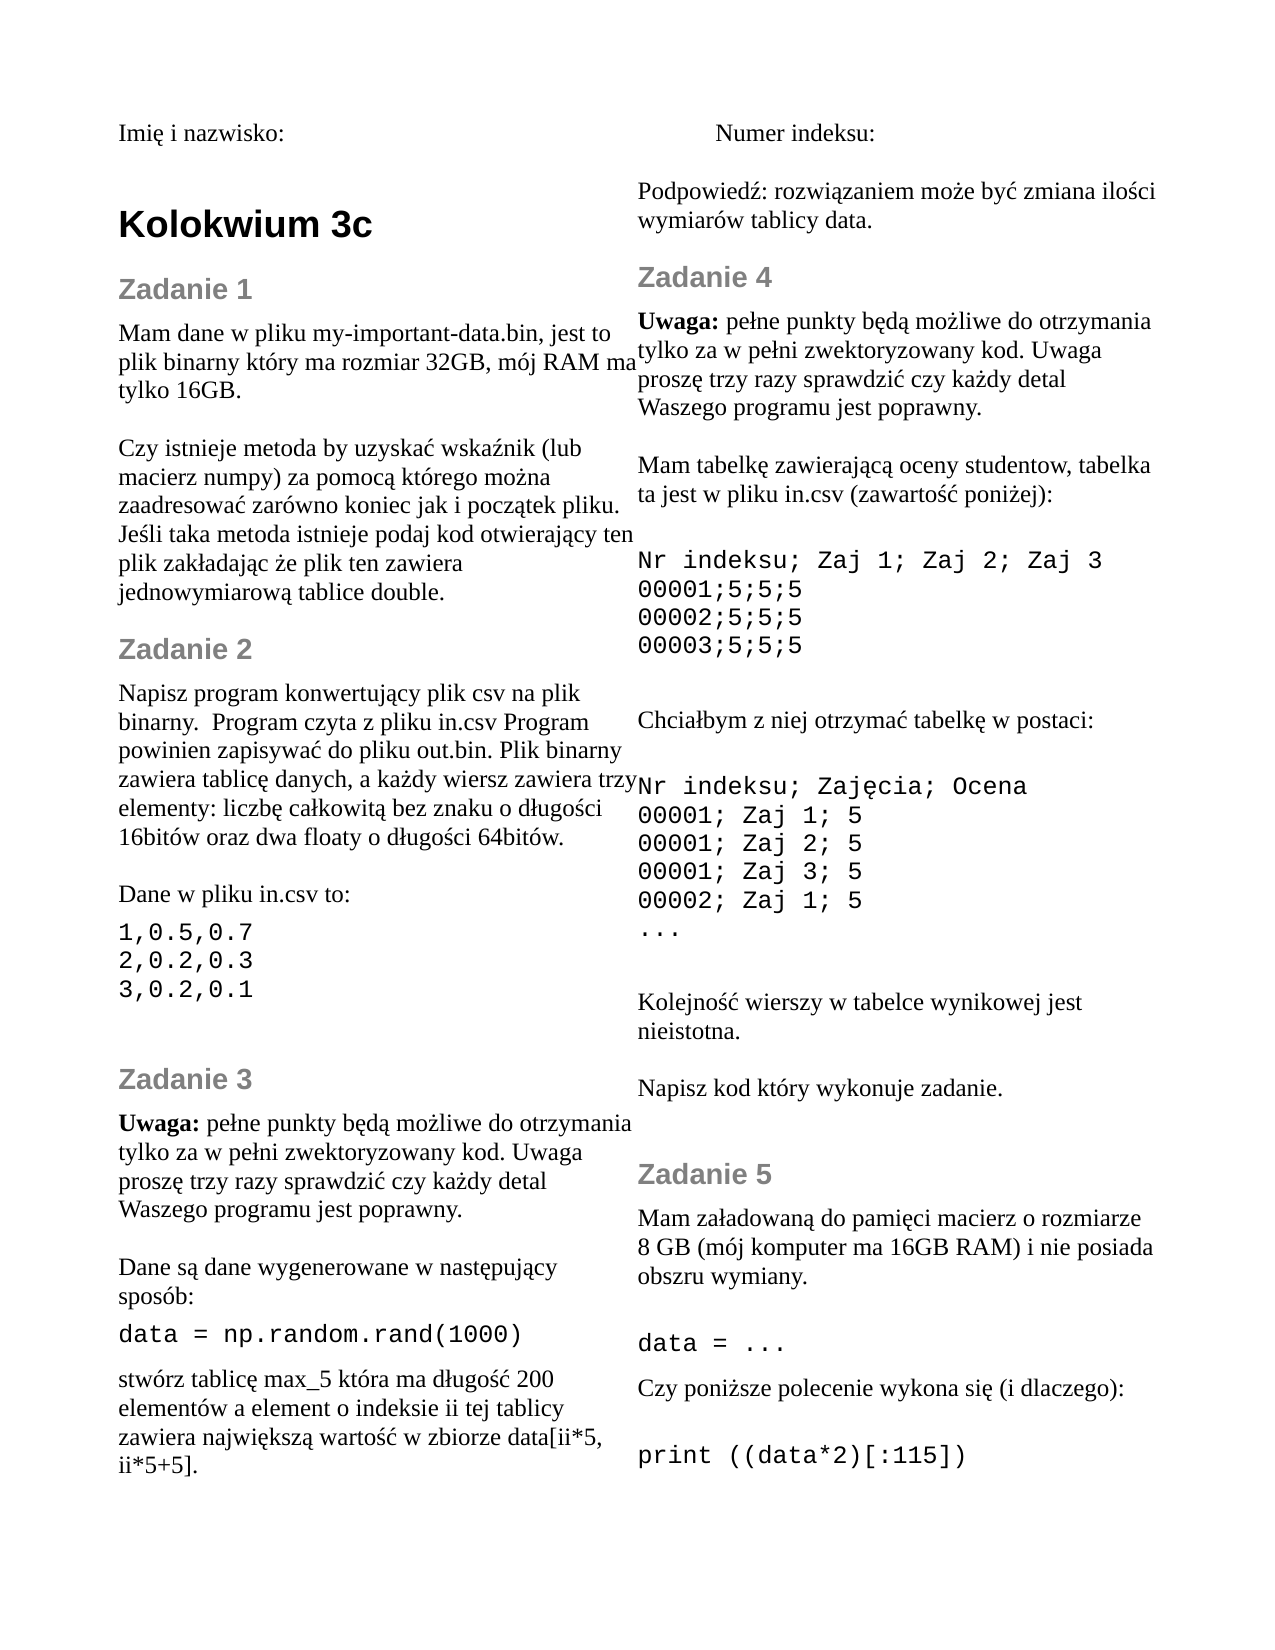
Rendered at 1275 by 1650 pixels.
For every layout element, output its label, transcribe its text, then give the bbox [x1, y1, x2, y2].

text 00001;5;5;5 [637, 576, 1157, 605]
text Czy poniższe polecenie wykona się (i dlaczego): [637, 1373, 1157, 1402]
subtitle Zadanie 5 [637, 1157, 1157, 1191]
text 00001; Zaj 3; 5 [637, 859, 1157, 887]
text Uwaga: pełne punkty będą możliwe do otrzymania tylko za w pełni zwektoryzowany kod. Uwaga proszę trzy razy sprawdzić czy każdy detal Waszego programu jest poprawny. [118, 1108, 637, 1223]
text 00001; Zaj 2; 5 [637, 831, 1157, 859]
text print ((data*2)[:115]) [637, 1442, 1157, 1471]
text stwórz tablicę max_5 która ma długość 200 elementów a element o indeksie ii tej tablicy zawiera największą wartość w zbiorze data[ii*5, ii*5+5]. [118, 1364, 637, 1479]
text 2,0.2,0.3 [118, 948, 637, 976]
text Napisz program konwertujący plik csv na plik binarny. Program czyta z pliku in.csv Program powinien zapisywać do pliku out.bin. Plik binarny zawiera tablicę danych, a każdy wiersz zawiera trzy elementy: liczbę całkowitą bez znaku o długości 16bitów oraz dwa floaty o długości 64bitów. [118, 678, 637, 851]
subtitle Zadanie 1 [118, 272, 637, 306]
text Kolejność wierszy w tabelce wynikowej jest nieistotna. [637, 987, 1157, 1045]
text Dane są dane wygenerowane w następujący sposób: [118, 1252, 637, 1309]
text Uwaga: pełne punkty będą możliwe do otrzymania tylko za w pełni zwektoryzowany kod. Uwaga proszę trzy razy sprawdzić czy każdy detal Waszego programu jest poprawny. [637, 306, 1157, 421]
text Napisz kod który wykonuje zadanie. [637, 1073, 1157, 1102]
text data = ... [637, 1330, 1157, 1358]
text ... [637, 916, 1157, 944]
text Chciałbym z niej otrzymać tabelkę w postaci: [637, 705, 1157, 733]
text Mam tabelkę zawierającą oceny studentow, tabelka ta jest w pliku in.csv (zawartość poniżej): [637, 450, 1157, 507]
subtitle Zadanie 4 [637, 260, 1157, 294]
text Nr indeksu; Zaj 1; Zaj 2; Zaj 3 [637, 548, 1157, 576]
text Dane w pliku in.csv to: [118, 879, 637, 908]
text Mam załadowaną do pamięci macierz o rozmiarze 8 GB (mój komputer ma 16GB RAM) i nie posiada obszru wymiany. [637, 1203, 1157, 1290]
subtitle Zadanie 2 [118, 632, 637, 666]
text 1,0.5,0.7 [118, 920, 637, 948]
text 00003;5;5;5 [637, 633, 1157, 661]
text Czy istnieje metoda by uzyskać wskaźnik (lub macierz numpy) za pomocą którego można zaadresować zarówno koniec jak i początek pliku. Jeśli taka metoda istnieje podaj kod otwierający ten plik zakładając że plik ten zawiera jednowymiarową tablice double. [118, 433, 637, 606]
subtitle Zadanie 3 [118, 1062, 637, 1096]
text data = np.random.rand(1000) [118, 1321, 637, 1350]
text 00002;5;5;5 [637, 605, 1157, 633]
text Nr indeksu; Zajęcia; Ocena [637, 774, 1157, 802]
text Mam dane w pliku my-important-data.bin, jest to plik binarny który ma rozmiar 32GB, mój RAM ma tylko 16GB. [118, 318, 637, 404]
text 3,0.2,0.1 [118, 976, 637, 1005]
text 00002; Zaj 1; 5 [637, 887, 1157, 916]
subtitle Kolokwium 3c [118, 201, 637, 245]
text Podpowiedź: rozwiązaniem może być zmiana ilości wymiarów tablicy data. [637, 176, 1157, 234]
text 00001; Zaj 1; 5 [637, 802, 1157, 831]
